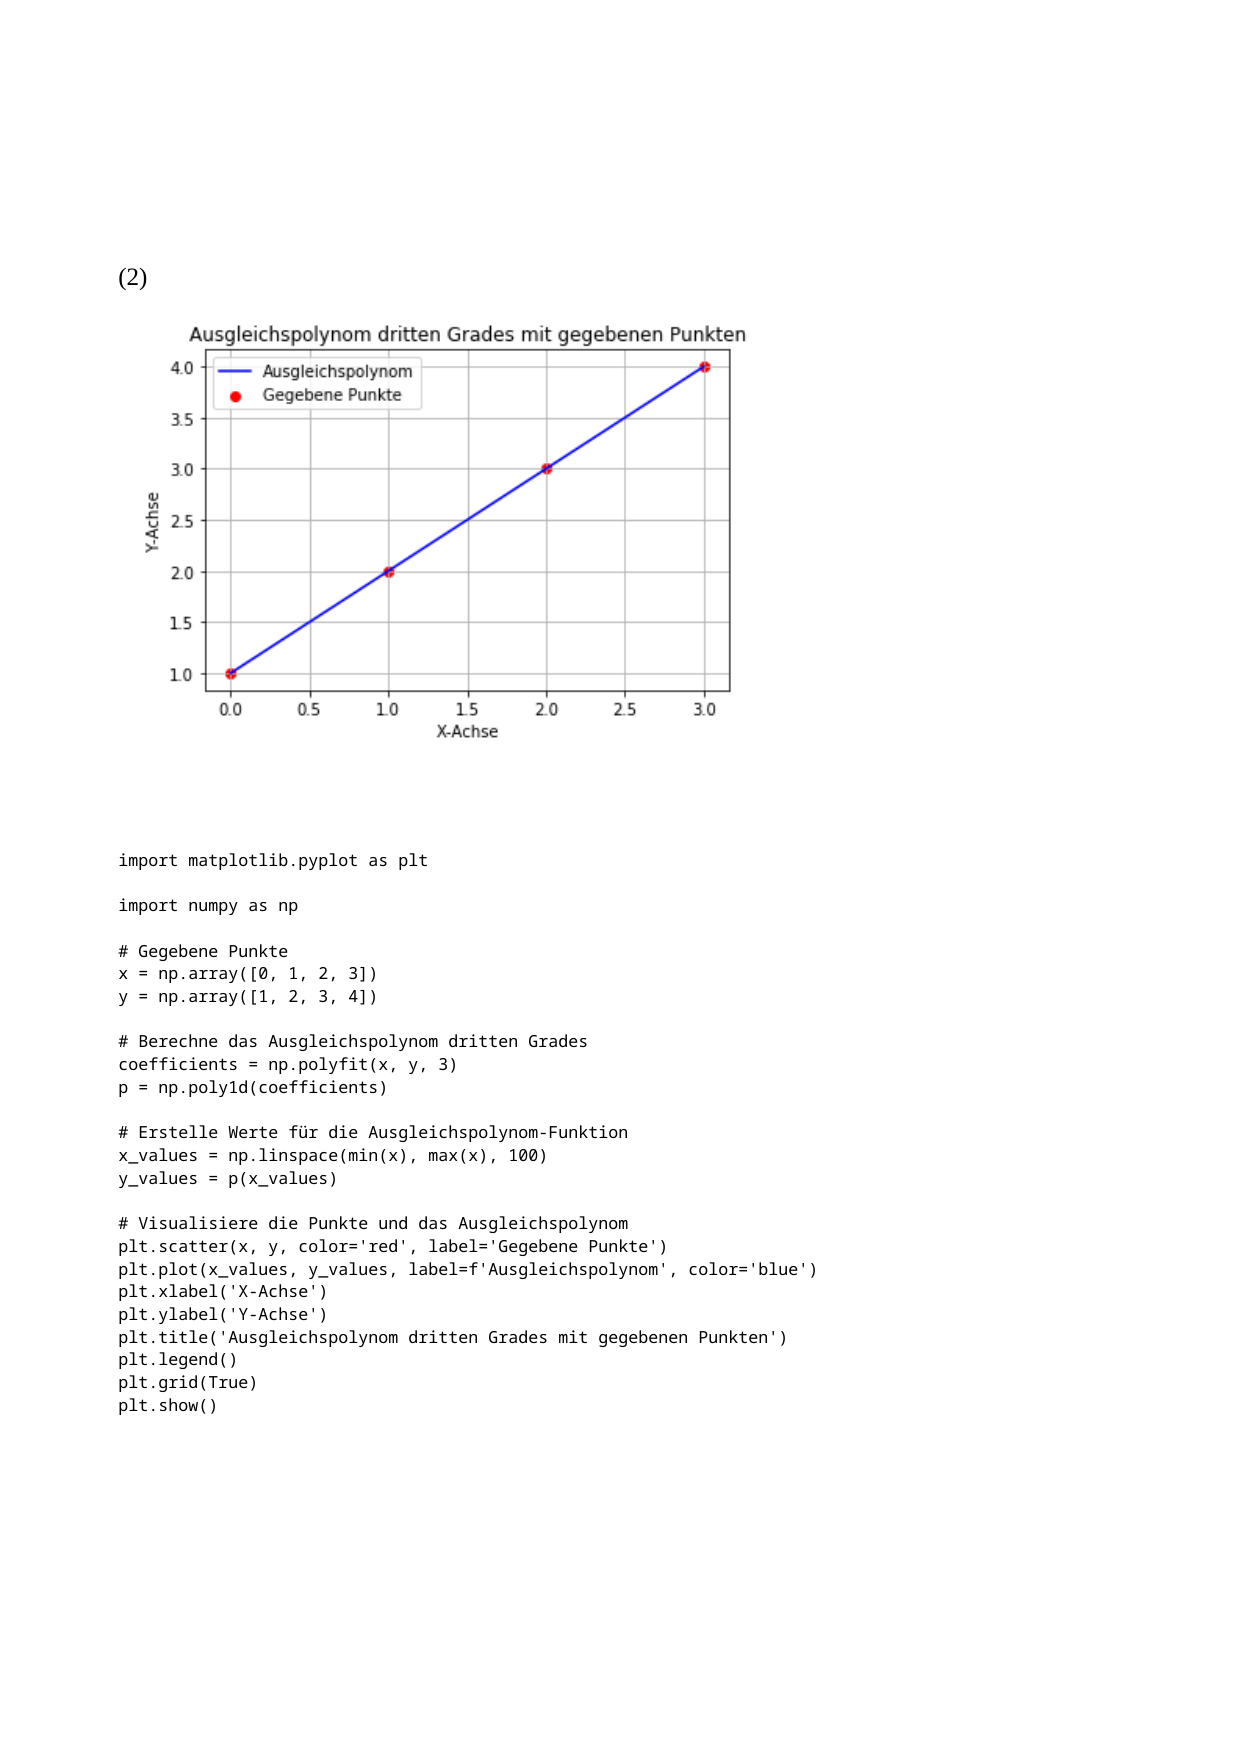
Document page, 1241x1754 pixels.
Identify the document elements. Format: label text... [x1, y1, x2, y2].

text # Visualisiere die Punkte und das Ausgleichspolynom [118, 1212, 1122, 1234]
text # Erstelle Werte für die Ausgleichspolynom-Funktion [118, 1121, 1122, 1144]
text y = np.array([1, 2, 3, 4]) [118, 985, 1122, 1007]
text plt.grid(True) [118, 1371, 1122, 1393]
text coefficients = np.polyfit(x, y, 3) [118, 1053, 1122, 1076]
text import matplotlib.pyplot as plt [118, 848, 1122, 871]
text plt.title('Ausgleichspolynom dritten Grades mit gegebenen Punkten') [118, 1325, 1122, 1348]
text p = np.poly1d(coefficients) [118, 1076, 1122, 1098]
text x_values = np.linspace(min(x), max(x), 100) [118, 1144, 1122, 1166]
text x = np.array([0, 1, 2, 3]) [118, 962, 1122, 985]
text # Berechne das Ausgleichspolynom dritten Grades [118, 1030, 1122, 1053]
picture [124, 318, 770, 758]
text (2) [118, 262, 1122, 291]
text plt.ylabel('Y-Achse') [118, 1303, 1122, 1325]
text import numpy as np [118, 894, 1122, 917]
text plt.legend() [118, 1348, 1122, 1371]
text y_values = p(x_values) [118, 1166, 1122, 1189]
text plt.plot(x_values, y_values, label=f'Ausgleichspolynom', color='blue') [118, 1257, 1122, 1280]
text plt.xlabel('X-Achse') [118, 1280, 1122, 1303]
text plt.show() [118, 1393, 1122, 1416]
text # Gegebene Punkte [118, 939, 1122, 962]
text plt.scatter(x, y, color='red', label='Gegebene Punkte') [118, 1234, 1122, 1257]
